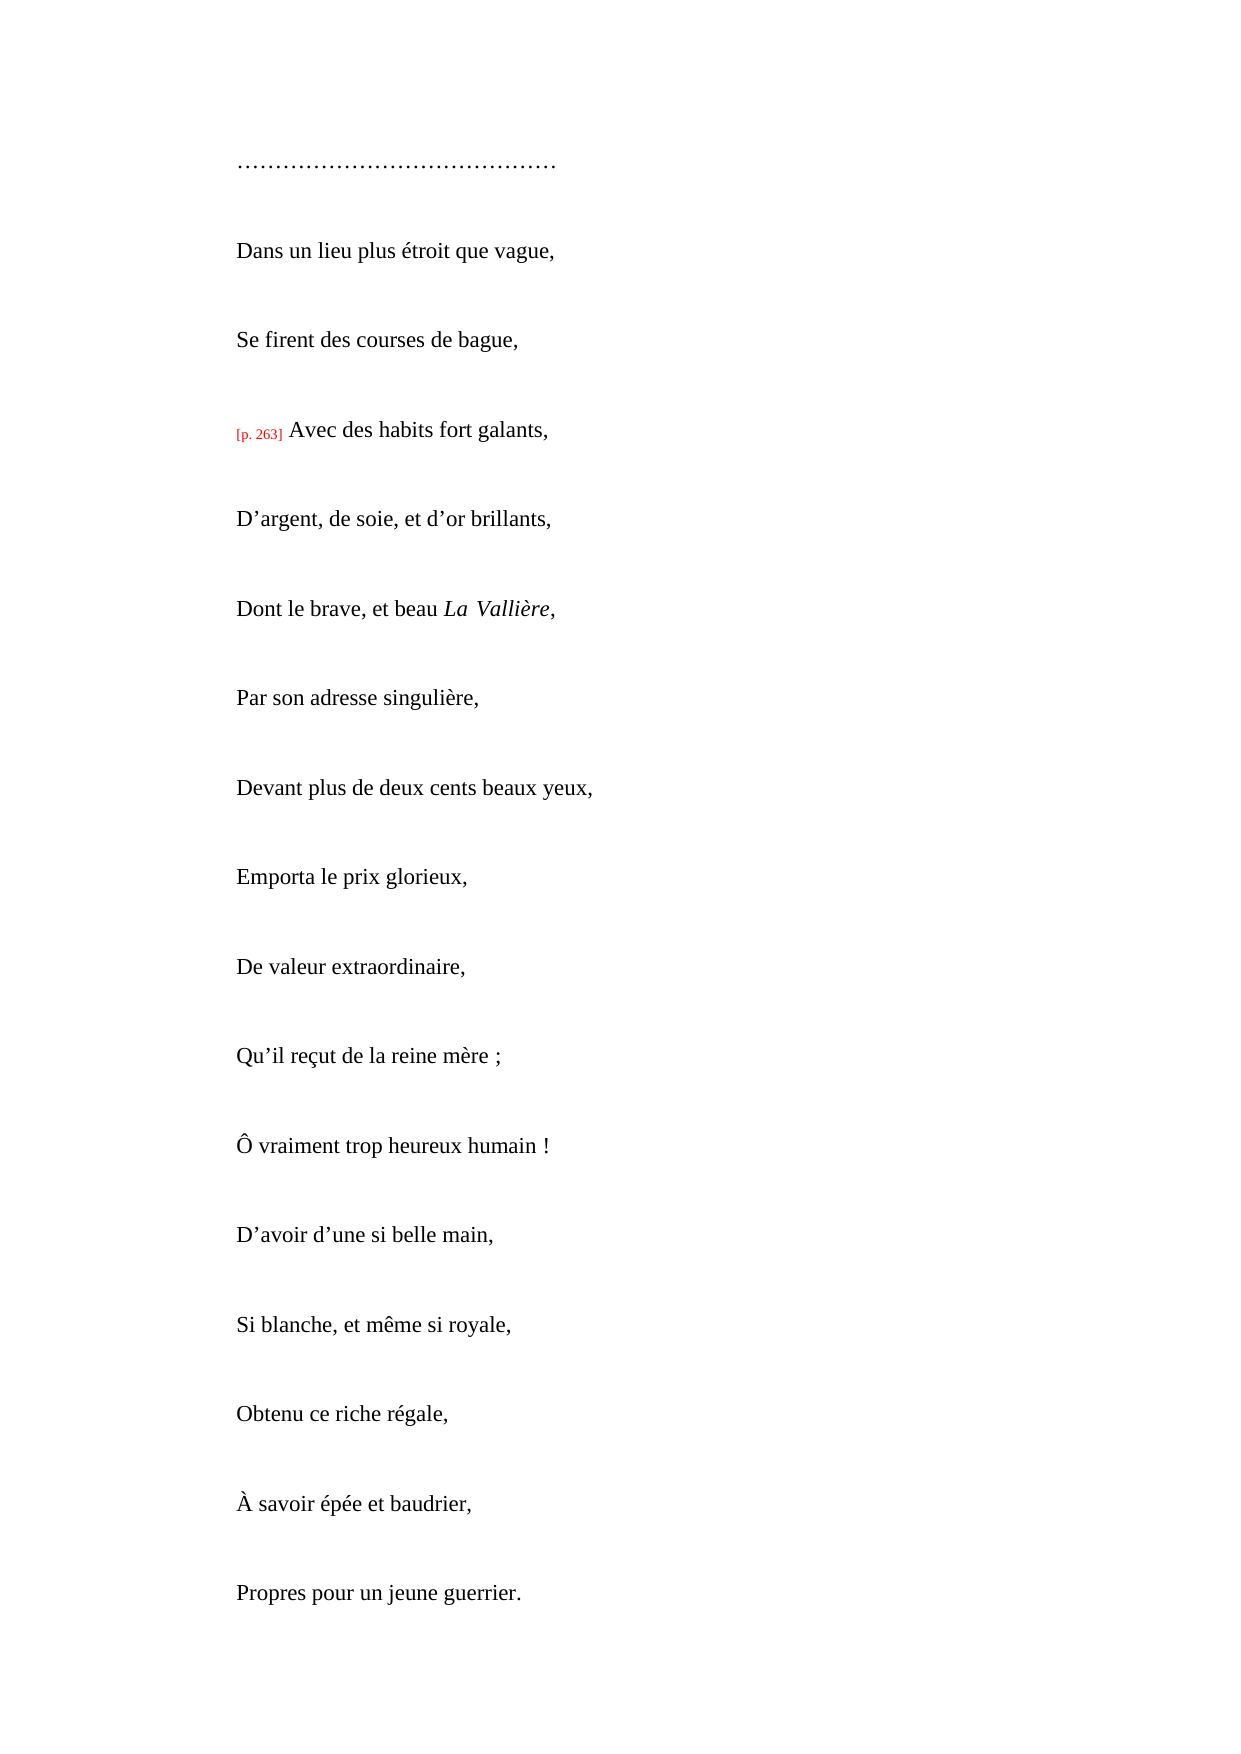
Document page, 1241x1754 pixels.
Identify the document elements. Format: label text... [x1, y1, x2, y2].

text Si blanche, et même si royale, [236, 1311, 1093, 1337]
text [p. 263] Avec des habits fort galants, [236, 416, 1093, 442]
text Par son adresse singulière, [236, 684, 1093, 711]
text Qu’il reçut de la reine mère ; [236, 1042, 1093, 1069]
text D’argent, de soie, et d’or brillants, [236, 506, 1093, 532]
text Emporta le prix glorieux, [236, 863, 1093, 890]
text …………………………………… [236, 148, 1093, 174]
text Se firent des courses de bague, [236, 327, 1093, 353]
text À savoir épée et baudrier, [236, 1490, 1093, 1516]
text De valeur extraordinaire, [236, 953, 1093, 979]
text Propres pour un jeune guerrier. [236, 1579, 1093, 1606]
text Obtenu ce riche régale, [236, 1400, 1093, 1427]
text Dans un lieu plus étroit que vague, [236, 237, 1093, 263]
text D’avoir d’une si belle main, [236, 1221, 1093, 1248]
text Ô vraiment trop heureux humain ! [236, 1132, 1093, 1158]
text Dont le brave, et beau La Vallière, [236, 595, 1093, 621]
text Devant plus de deux cents beaux yeux, [236, 774, 1093, 800]
